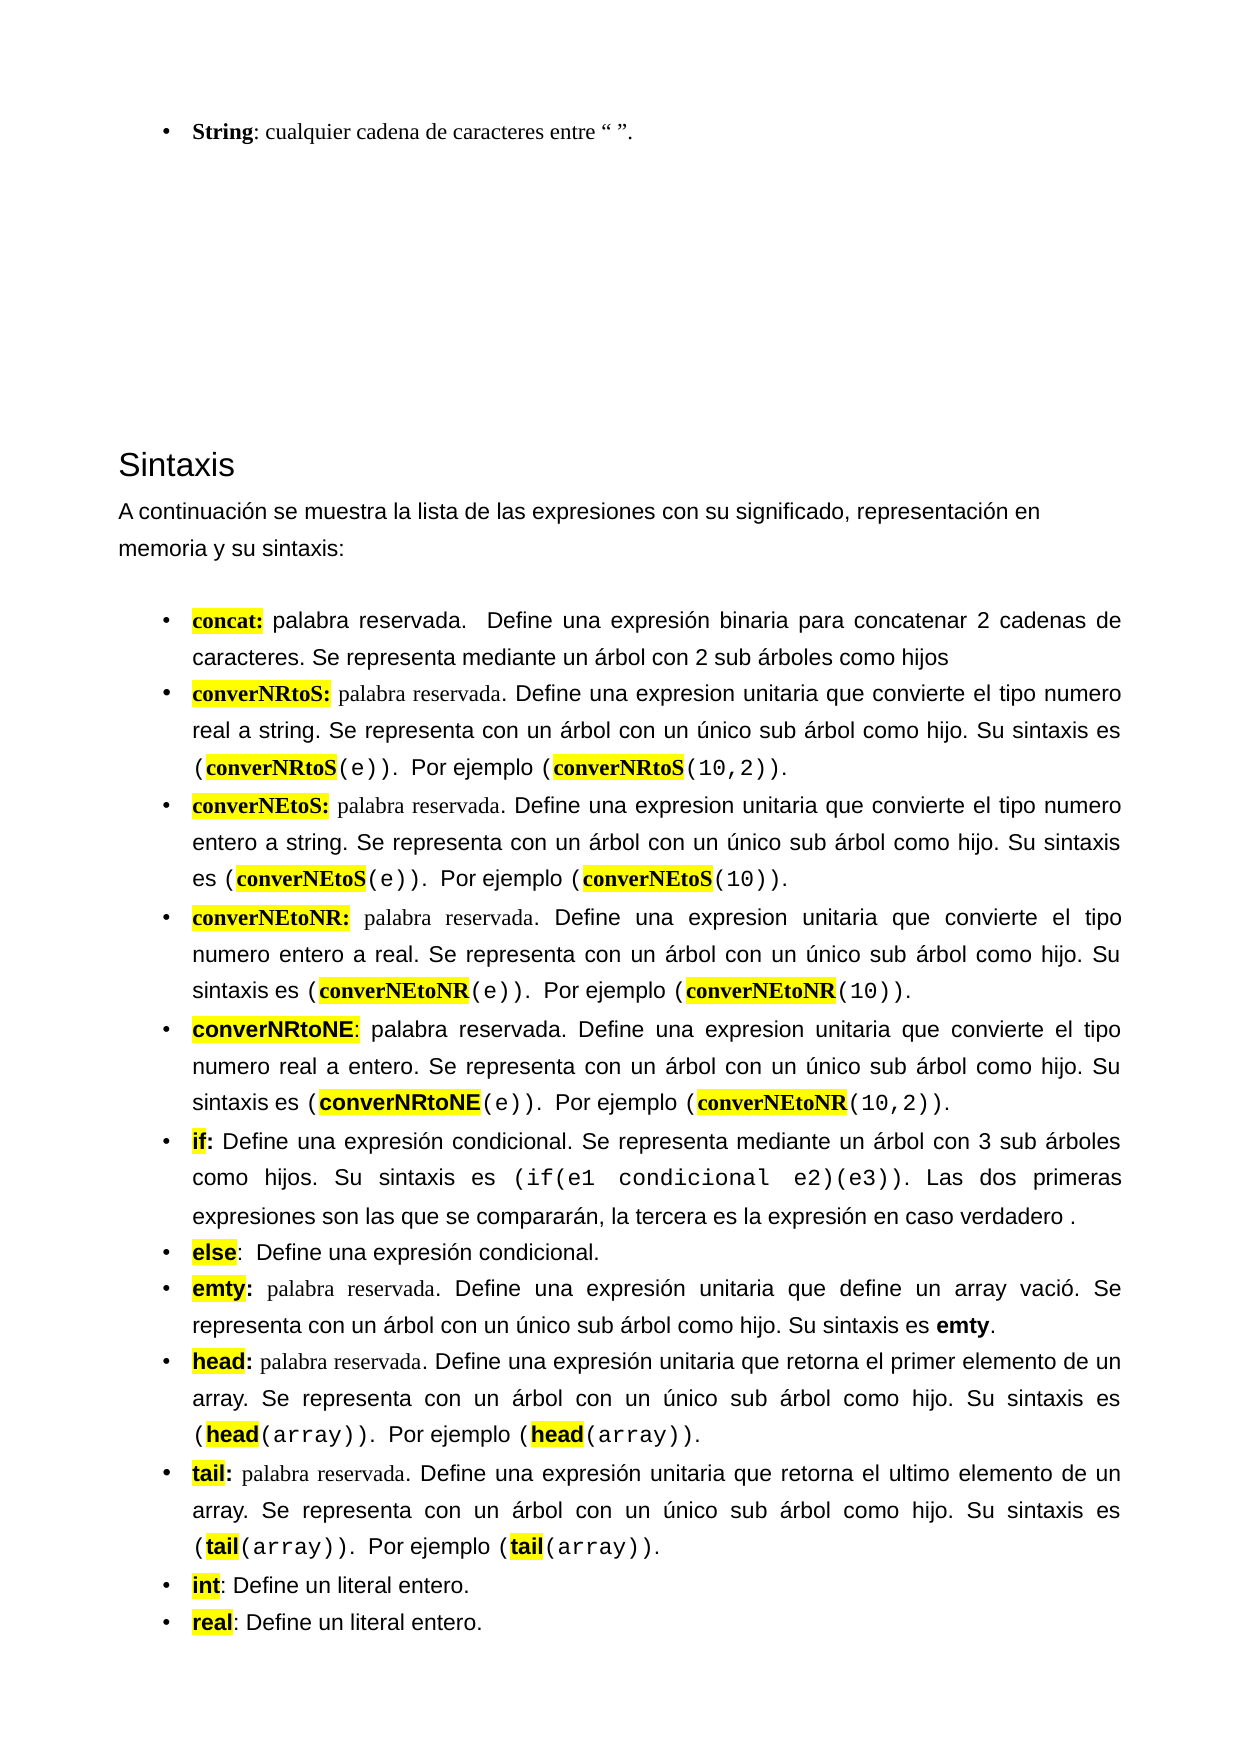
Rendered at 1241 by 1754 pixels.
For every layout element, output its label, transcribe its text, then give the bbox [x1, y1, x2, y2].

list converNEtoNR: palabra reservada. Define una expresion unitaria que convierte el tipo numero entero a real. Se representa con un árbol con un único sub árbol como hijo. Su sintaxis es (converNEtoNR(e)). Por ejemplo (converNEtoNR(10)). [162, 904, 1122, 1006]
list if: Define una expresión condicional. Se representa mediante un árbol con 3 sub árboles como hijos. Su sintaxis es (if(e1 condicional e2)(e3)). Las dos primeras expresiones son las que se compararán, la tercera es la expresión en caso verdadero . [162, 1128, 1122, 1229]
list tail: palabra reservada. Define una expresión unitaria que retorna el ultimo elemento de un array. Se representa con un árbol con un único sub árbol como hijo. Su sintaxis es (tail(array)). Por ejemplo (tail(array)). [162, 1460, 1122, 1562]
list emty: palabra reservada. Define una expresión unitaria que define un array vació. Se representa con un árbol con un único sub árbol como hijo. Su sintaxis es emty. [162, 1275, 1122, 1338]
text A continuación se muestra la lista de las expresiones con su significado, representación en memoria y su sintaxis: [118, 498, 1122, 561]
list real: Define un literal entero. [162, 1609, 1122, 1635]
list converNRtoNE: palabra reservada. Define una expresion unitaria que convierte el tipo numero real a entero. Se representa con un árbol con un único sub árbol como hijo. Su sintaxis es (converNRtoNE(e)). Por ejemplo (converNEtoNR(10,2)). [162, 1016, 1122, 1117]
list int: Define un literal entero. [162, 1572, 1122, 1599]
list head: palabra reservada. Define una expresión unitaria que retorna el primer elemento de un array. Se representa con un árbol con un único sub árbol como hijo. Su sintaxis es (head(array)). Por ejemplo (head(array)). [162, 1348, 1122, 1449]
list concat: palabra reservada. Define una expresión binaria para concatenar 2 cadenas de caracteres. Se representa mediante un árbol con 2 sub árboles como hijos [162, 607, 1122, 670]
list else: Define una expresión condicional. [162, 1239, 1122, 1265]
list String: cualquier cadena de caracteres entre “ ”. [162, 118, 1122, 144]
subtitle Sintaxis [118, 445, 1122, 484]
list converNRtoS: palabra reservada. Define una expresion unitaria que convierte el tipo numero real a string. Se representa con un árbol con un único sub árbol como hijo. Su sintaxis es (converNRtoS(e)). Por ejemplo (converNRtoS(10,2)). [162, 680, 1122, 782]
list converNEtoS: palabra reservada. Define una expresion unitaria que convierte el tipo numero entero a string. Se representa con un árbol con un único sub árbol como hijo. Su sintaxis es (converNEtoS(e)). Por ejemplo (converNEtoS(10)). [162, 792, 1122, 894]
